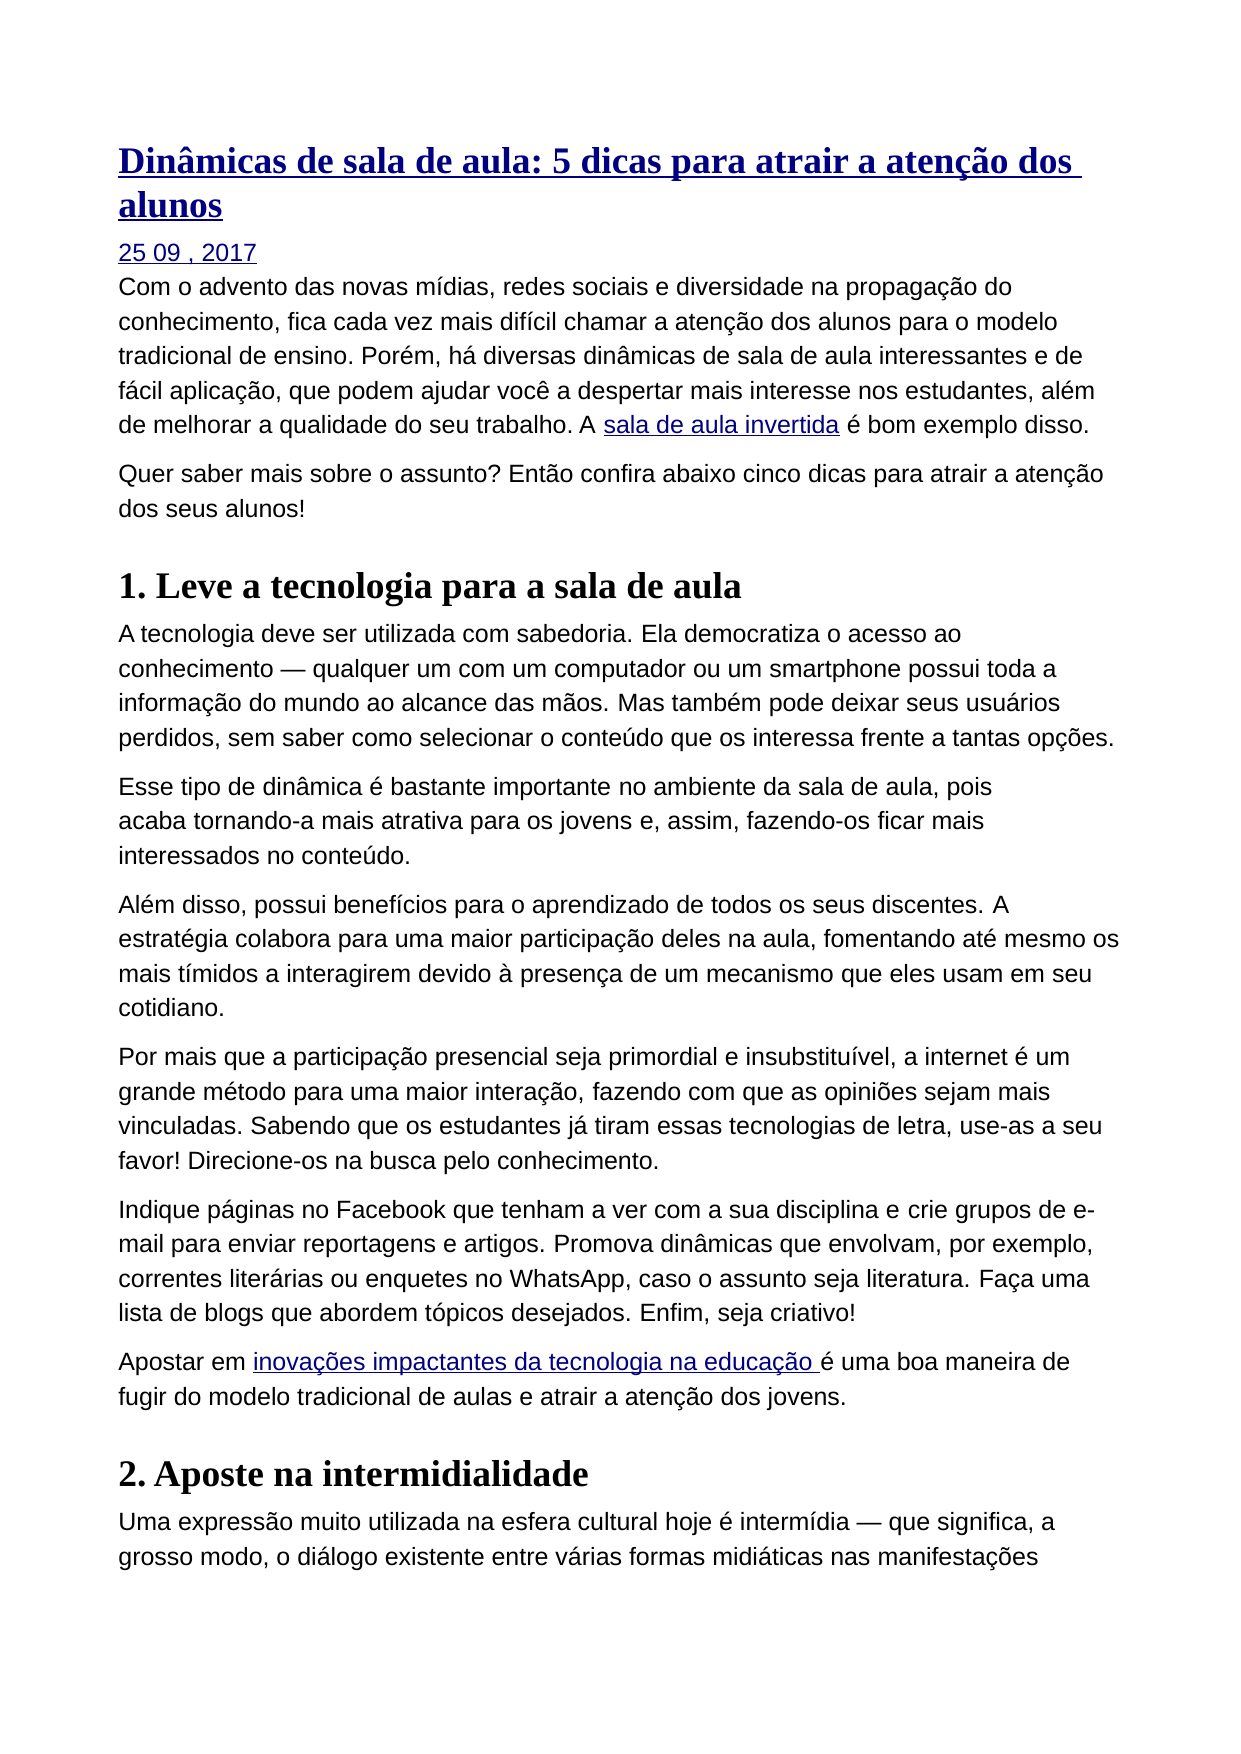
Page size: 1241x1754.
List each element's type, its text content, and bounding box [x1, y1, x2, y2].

text Indique páginas no Facebook que tenham a ver com a sua disciplina e crie grupos de e-mail para enviar reportagens e artigos. Promova dinâmicas que envolvam, por exemplo, correntes literárias ou enquetes no WhatsApp, caso o assunto seja literatura. Faça uma lista de blogs que abordem tópicos desejados. Enfim, seja criativo! [118, 1195, 1122, 1327]
text A tecnologia deve ser utilizada com sabedoria. Ela democratiza o acesso ao conhecimento — qualquer um com um computador ou um smartphone possui toda a informação do mundo ao alcance das mãos. Mas também pode deixar seus usuários perdidos, sem saber como selecionar o conteúdo que os interessa frente a tantas opções. [118, 619, 1122, 751]
subtitle 1. Leve a tecnologia para a sala de aula [118, 563, 1122, 607]
text Quer saber mais sobre o assunto? Então confira abaixo cinco dicas para atrair a atenção dos seus alunos! [118, 459, 1122, 522]
text Apostar em inovações impactantes da tecnologia na educação é uma boa maneira de fugir do modelo tradicional de aulas e atrair a atenção dos jovens. [118, 1347, 1122, 1410]
text Com o advento das novas mídias, redes sociais e diversidade na propagação do conhecimento, fica cada vez mais difícil chamar a atenção dos alunos para o modelo tradicional de ensino. Porém, há diversas dinâmicas de sala de aula interessantes e de fácil aplicação, que podem ajudar você a despertar mais interesse nos estudantes, além de melhorar a qualidade do seu trabalho. A sala de aula invertida é bom exemplo disso. [118, 272, 1122, 439]
text Esse tipo de dinâmica é bastante importante no ambiente da sala de aula, pois acaba tornando-a mais atrativa para os jovens e, assim, fazendo-os ficar mais interessados no conteúdo. [118, 772, 1122, 869]
text Uma expressão muito utilizada na esfera cultural hoje é intermídia — que significa, a grosso modo, o diálogo existente entre várias formas midiáticas nas manifestações [118, 1507, 1122, 1570]
text Por mais que a participação presencial seja primordial e insubstituível, a internet é um grande método para uma maior interação, fazendo com que as opiniões sejam mais vinculadas. Sabendo que os estudantes já tiram essas tecnologias de letra, use-as a seu favor! Direcione-os na busca pelo conhecimento. [118, 1042, 1122, 1174]
subtitle 2. Aposte na intermidialidade [118, 1452, 1122, 1495]
text Além disso, possui benefícios para o aprendizado de todos os seus discentes. A estratégia colabora para uma maior participação deles na aula, fomentando até mesmo os mais tímidos a interagirem devido à presença de um mecanismo que eles usam em seu cotidiano. [118, 890, 1122, 1022]
subtitle Dinâmicas de sala de aula: 5 dicas para atrair a atenção dos alunos [118, 139, 1122, 225]
text 25 09 , 2017 [118, 238, 1122, 266]
